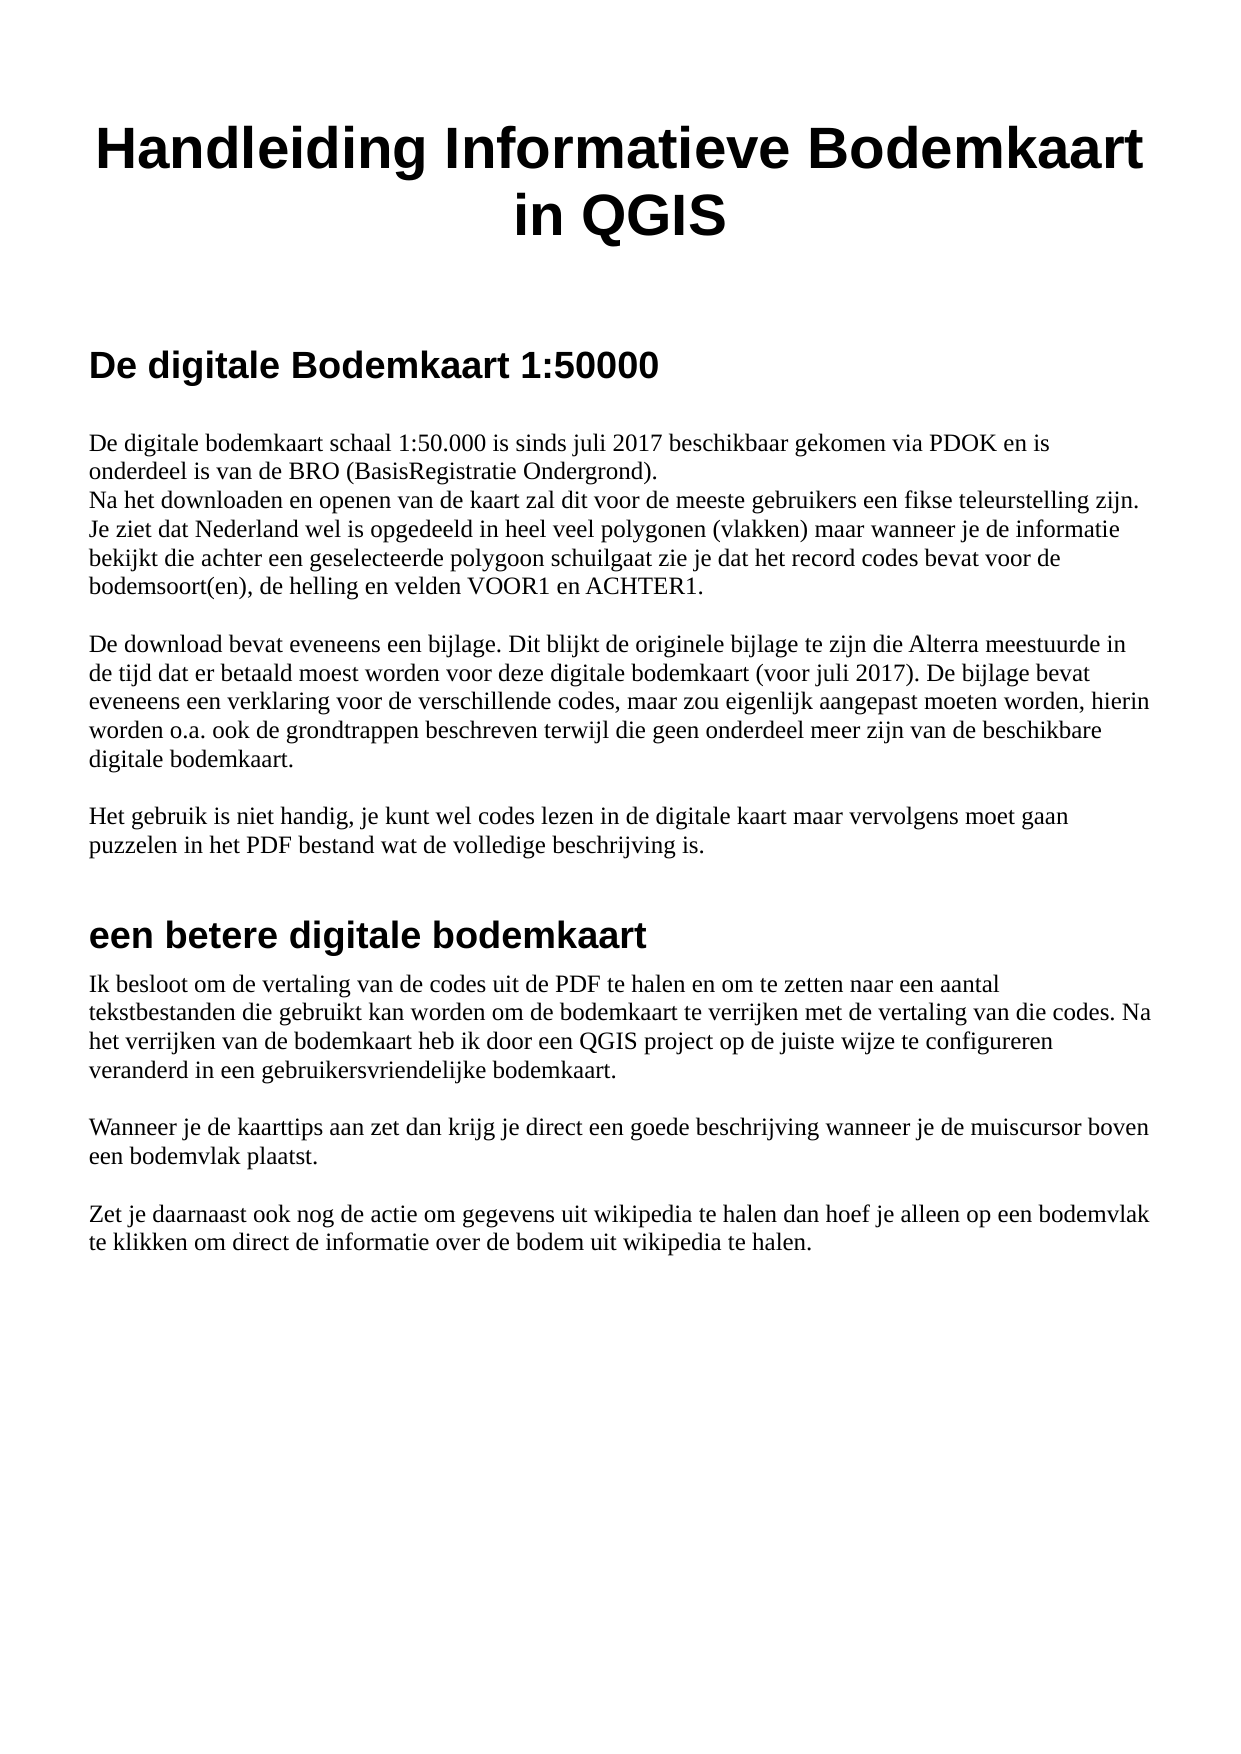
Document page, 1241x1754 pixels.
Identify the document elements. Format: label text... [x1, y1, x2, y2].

text De download bevat eveneens een bijlage. Dit blijkt de originele bijlage te zijn die Alterra meestuurde in de tijd dat er betaald moest worden voor deze digitale bodemkaart (voor juli 2017). De bijlage bevat eveneens een verklaring voor de verschillende codes, maar zou eigenlijk aangepast moeten worden, hierin worden o.a. ook de grondtrappen beschreven terwijl die geen onderdeel meer zijn van de beschikbare digitale bodemkaart. [88, 629, 1152, 773]
title Handleiding Informatieve Bodemkaart in QGIS [88, 113, 1152, 248]
text Ik besloot om de vertaling van de codes uit de PDF te halen en om te zetten naar een aantal tekstbestanden die gebruikt kan worden om de bodemkaart te verrijken met de vertaling van die codes. Na het verrijken van de bodemkaart heb ik door een QGIS project op de juiste wijze te configureren veranderd in een gebruikersvriendelijke bodemkaart. [88, 969, 1152, 1084]
text De digitale bodemkaart schaal 1:50.000 is sinds juli 2017 beschikbaar gekomen via PDOK en is onderdeel is van de BRO (BasisRegistratie Ondergrond). [88, 428, 1152, 485]
subtitle een betere digitale bodemkaart [88, 913, 1152, 956]
text Het gebruik is niet handig, je kunt wel codes lezen in de digitale kaart maar vervolgens moet gaan puzzelen in het PDF bestand wat de volledige beschrijving is. [88, 801, 1152, 859]
text Wanneer je de kaarttips aan zet dan krijg je direct een goede beschrijving wanneer je de muiscursor boven een bodemvlak plaatst. [88, 1112, 1152, 1170]
text Na het downloaden en openen van de kaart zal dit voor de meeste gebruikers een fikse teleurstelling zijn. Je ziet dat Nederland wel is opgedeeld in heel veel polygonen (vlakken) maar wanneer je de informatie bekijkt die achter een geselecteerde polygoon schuilgaat zie je dat het record codes bevat voor de bodemsoort(en), de helling en velden VOOR1 en ACHTER1. [88, 485, 1152, 600]
text Zet je daarnaast ook nog de actie om gegevens uit wikipedia te halen dan hoef je alleen op een bodemvlak te klikken om direct de informatie over de bodem uit wikipedia te halen. [88, 1199, 1152, 1256]
subtitle De digitale Bodemkaart 1:50000 [88, 343, 1152, 386]
